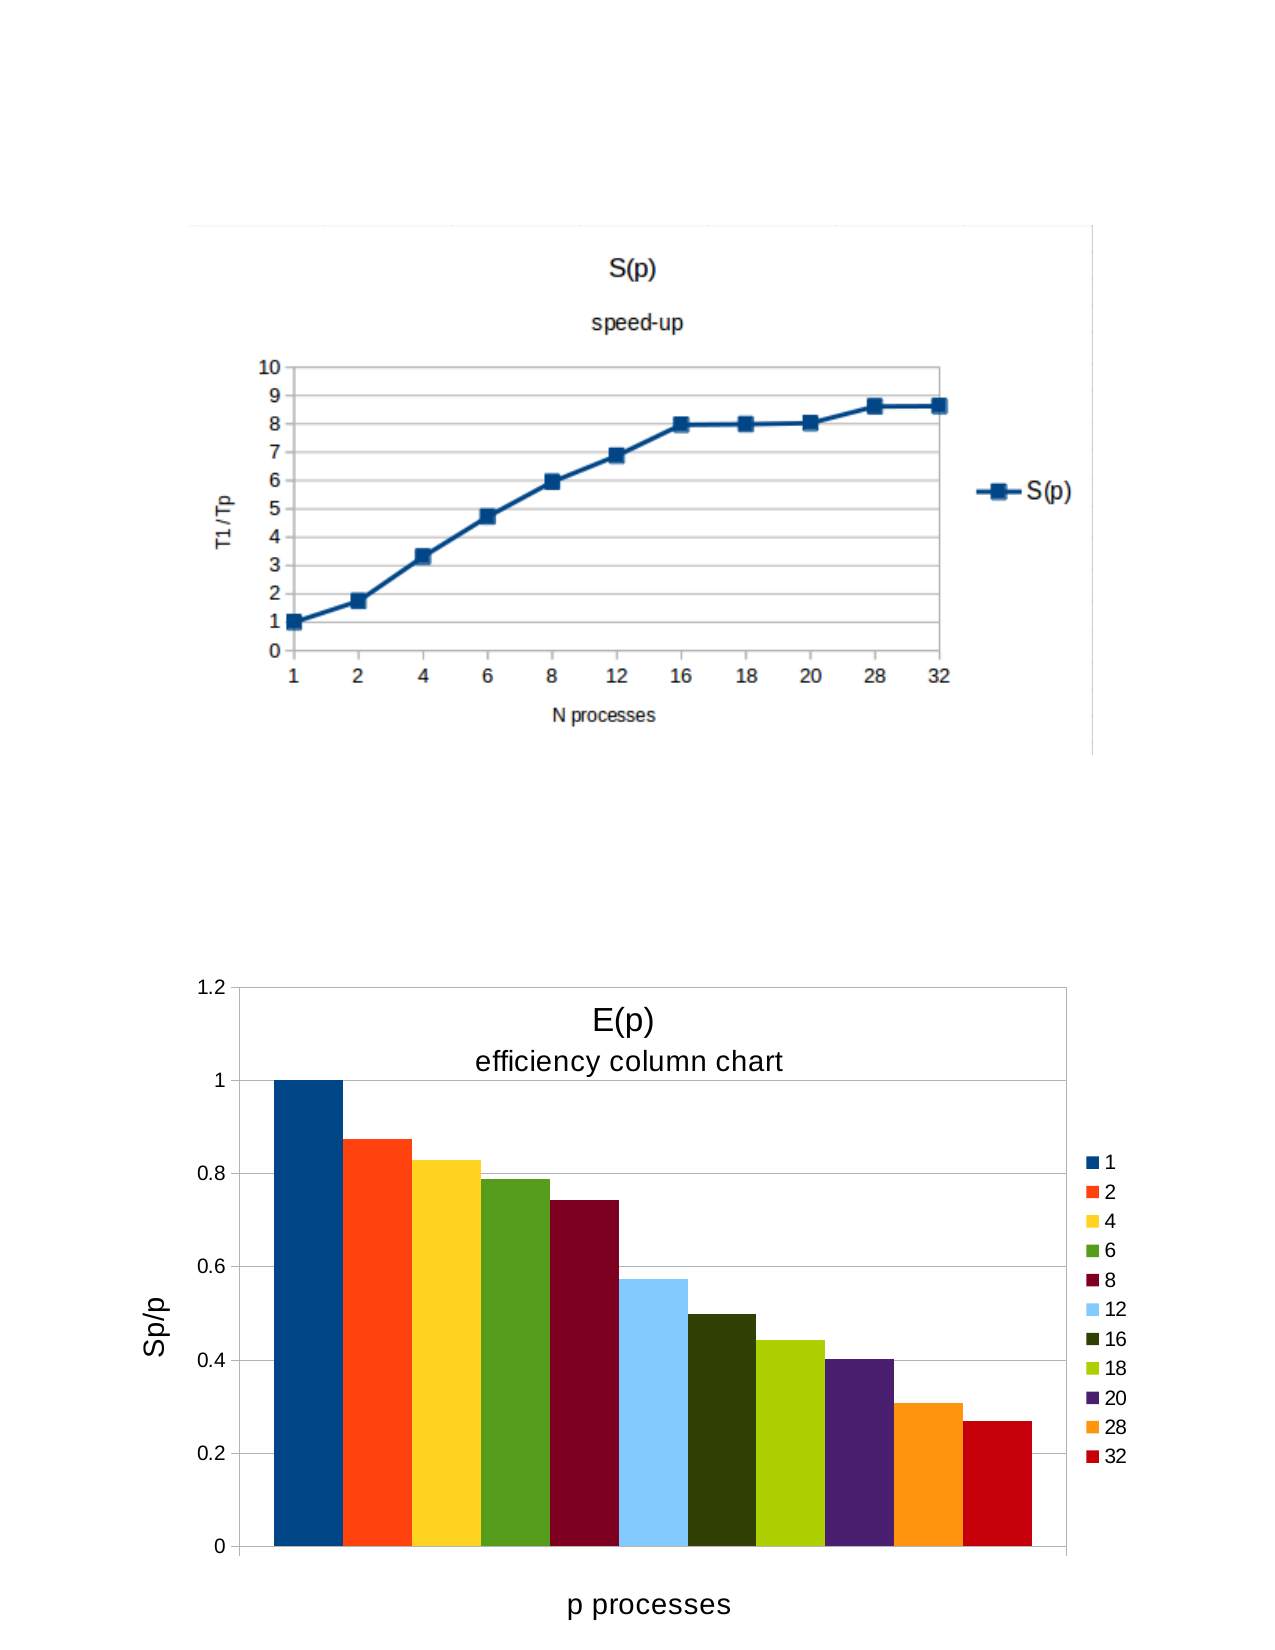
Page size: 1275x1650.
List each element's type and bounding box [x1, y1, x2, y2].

picture [188, 225, 1093, 755]
